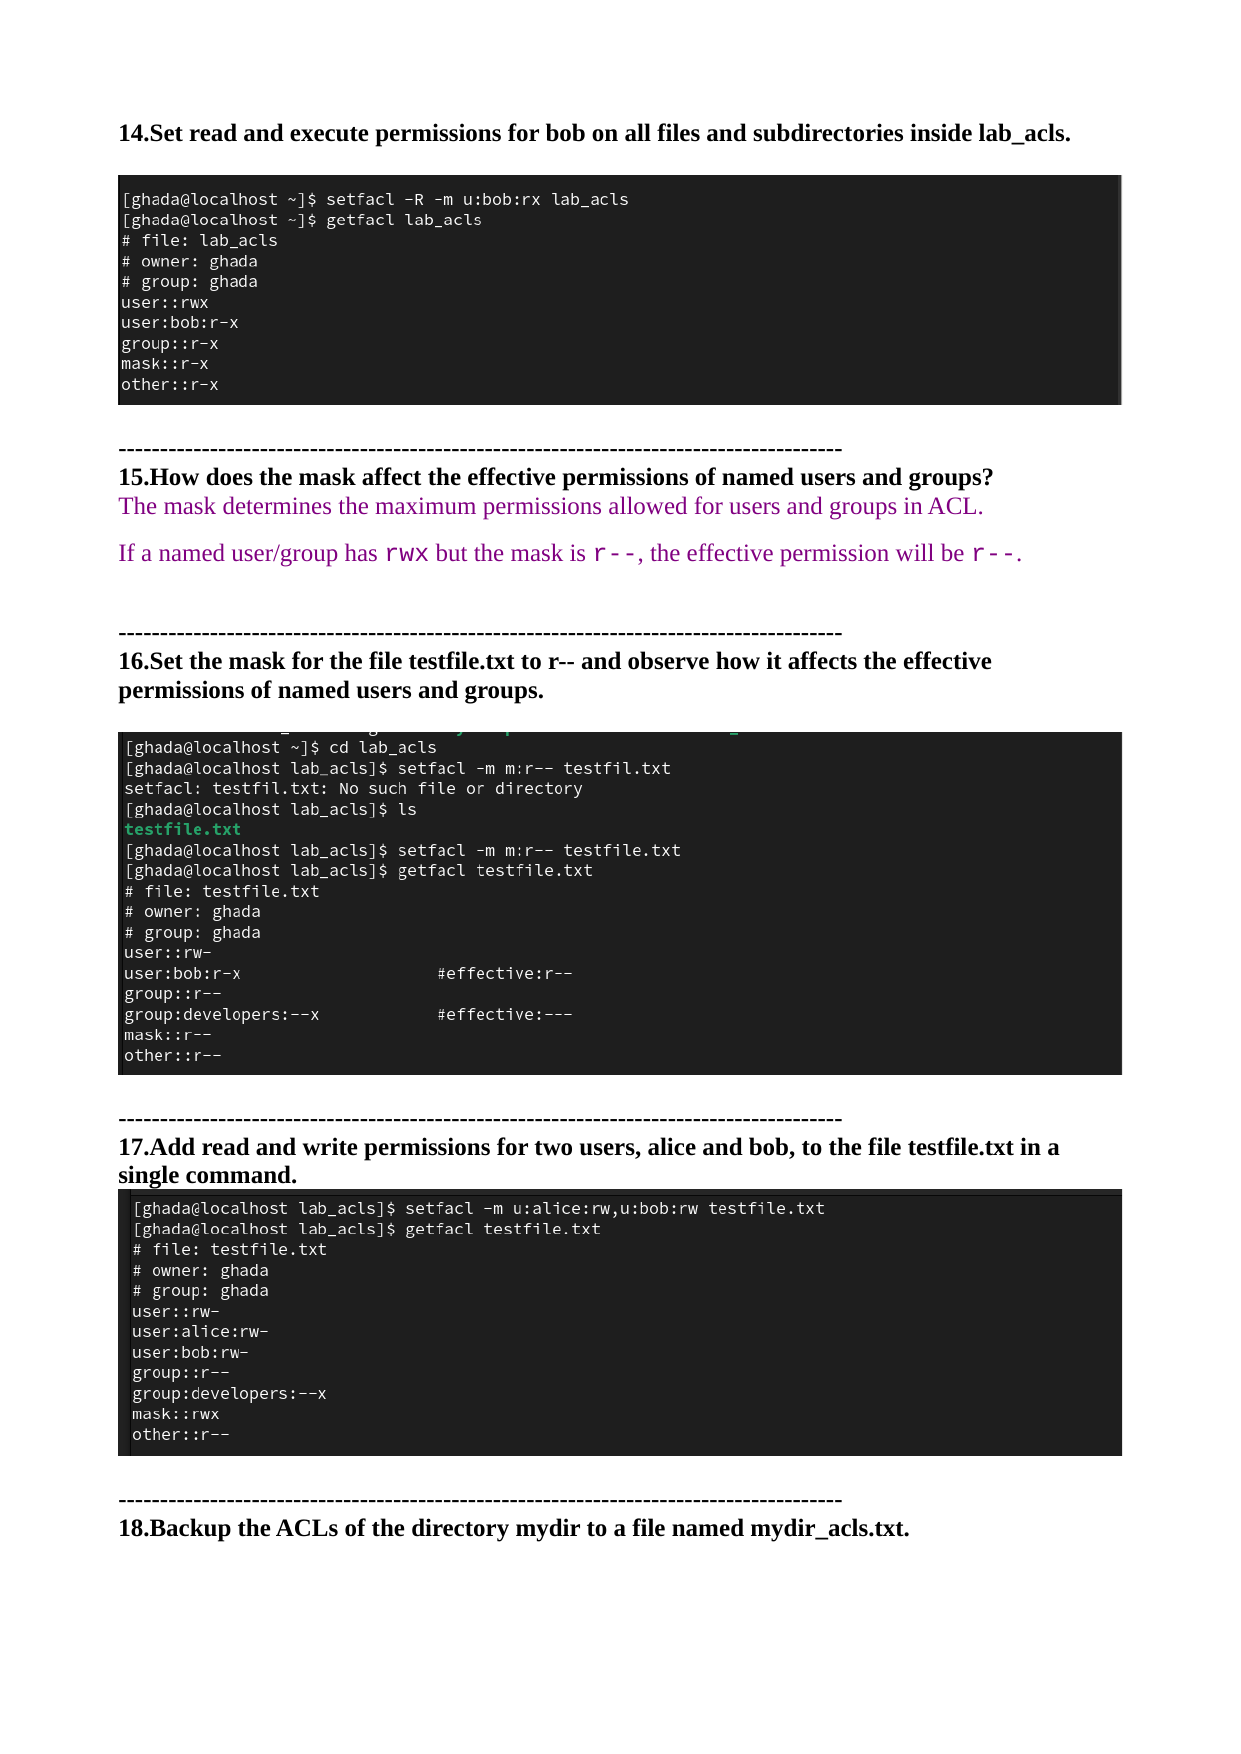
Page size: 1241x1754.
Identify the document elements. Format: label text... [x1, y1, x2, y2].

picture [118, 732, 1123, 1075]
text 15.How does the mask affect the effective permissions of named users and groups? [118, 462, 1122, 491]
picture [118, 1189, 1123, 1456]
text The mask determines the maximum permissions allowed for users and groups in ACL. [118, 491, 1122, 519]
text --------------------------------------------------------------------------------------- [118, 433, 1122, 462]
text --------------------------------------------------------------------------------------- [118, 1484, 1122, 1513]
text If a named user/group has rwx but the mask is r--, the effective permission will be r--. [118, 538, 1122, 569]
picture [118, 175, 1123, 405]
text --------------------------------------------------------------------------------------- [118, 1103, 1122, 1132]
text 14.Set read and execute permissions for bob on all files and subdirectories inside lab_acls. [118, 118, 1122, 147]
text 17.Add read and write permissions for two users, alice and bob, to the file testfile.txt in a single command. [118, 1132, 1122, 1189]
text --------------------------------------------------------------------------------------- [118, 617, 1122, 646]
text 18.Backup the ACLs of the directory mydir to a file named mydir_acls.txt. [118, 1513, 1122, 1542]
text 16.Set the mask for the file testfile.txt to r-- and observe how it affects the effective permissions of named users and groups. [118, 646, 1122, 703]
